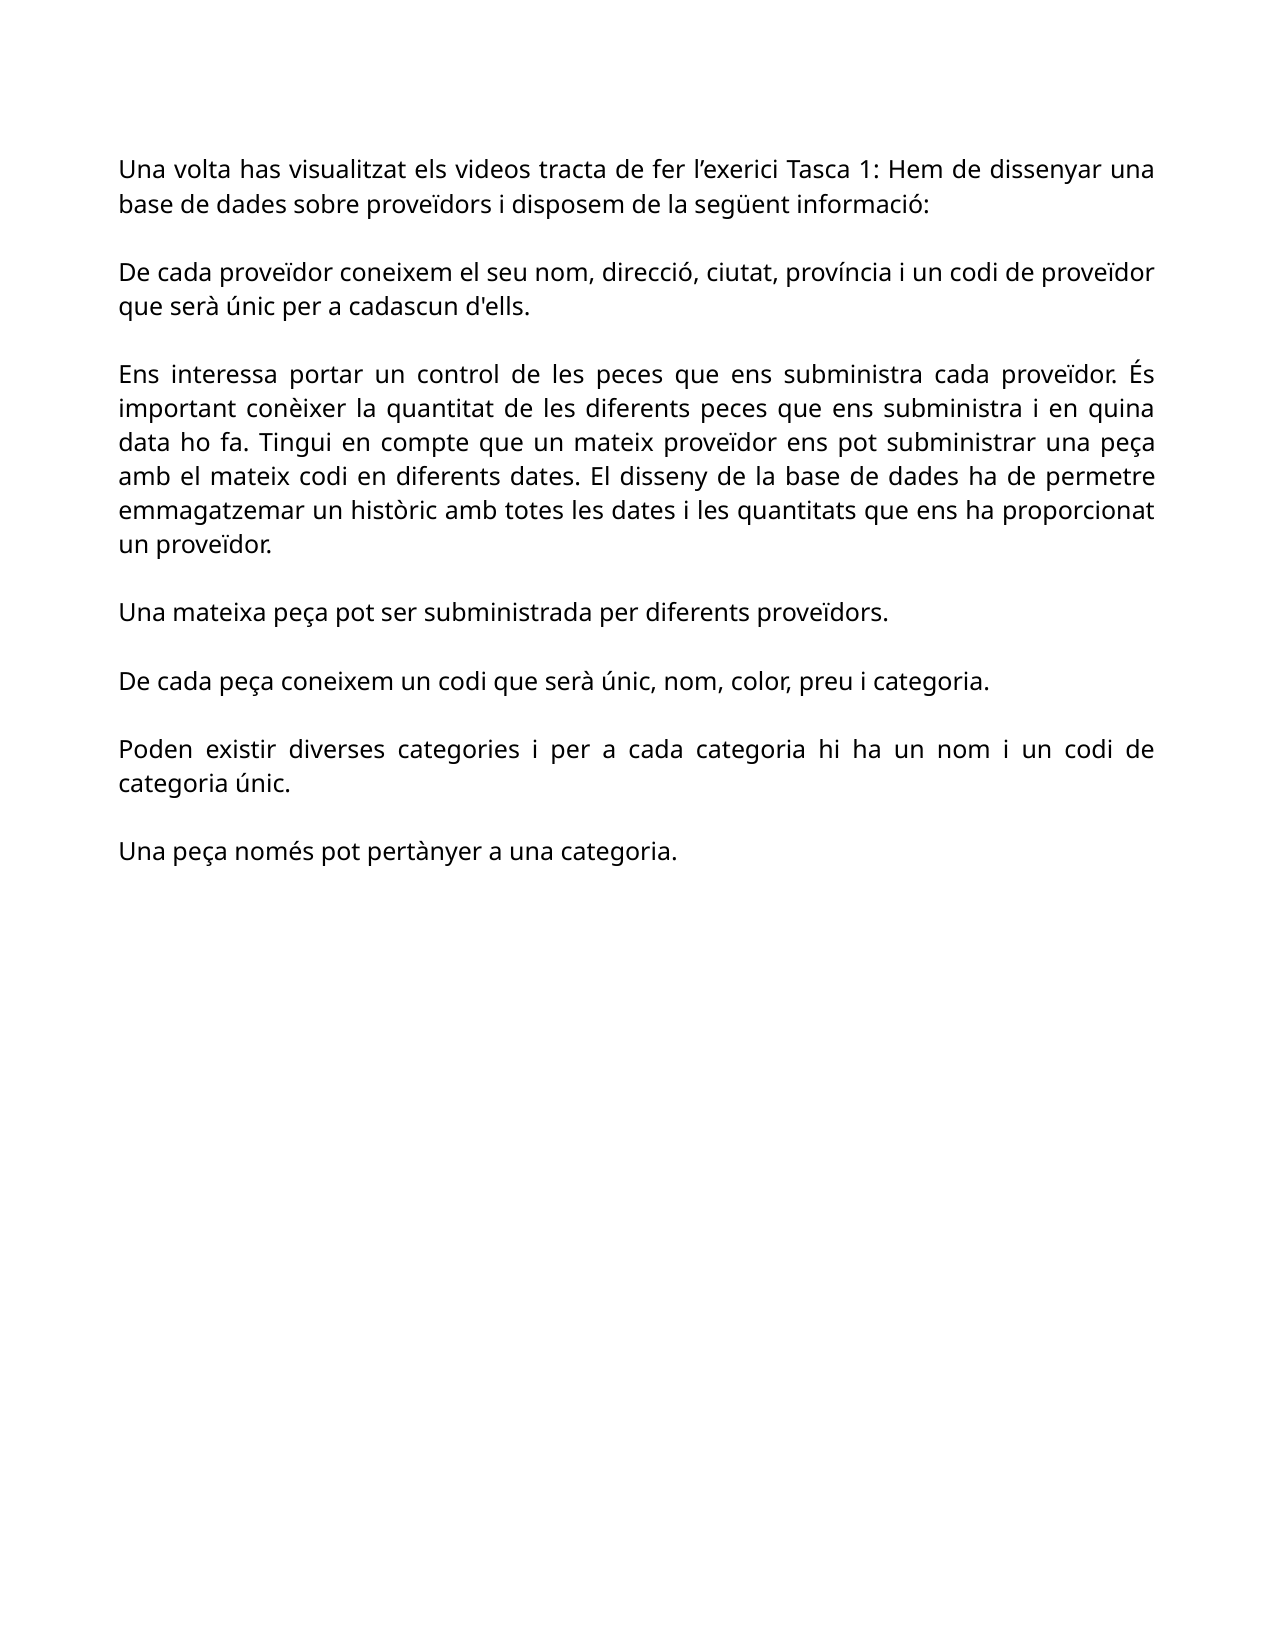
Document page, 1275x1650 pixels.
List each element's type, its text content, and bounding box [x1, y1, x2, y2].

text Una mateixa peça pot ser subministrada per diferents proveïdors. [118, 595, 1157, 629]
text Ens interessa portar un control de les peces que ens subministra cada proveïdor. És important conèixer la quantitat de les diferents peces que ens subministra i en quina data ho fa. Tingui en compte que un mateix proveïdor ens pot subministrar una peça amb el mateix codi en diferents dates. El disseny de la base de dades ha de permetre emmagatzemar un històric amb totes les dates i les quantitats que ens ha proporcionat un proveïdor. [118, 357, 1157, 561]
text Una peça només pot pertànyer a una categoria. [118, 833, 1157, 867]
text De cada proveïdor coneixem el seu nom, direcció, ciutat, província i un codi de proveïdor que serà únic per a cadascun d'ells. [118, 254, 1157, 322]
text De cada peça coneixem un codi que serà únic, nom, color, preu i categoria. [118, 663, 1157, 697]
text Una volta has visualitzat els videos tracta de fer l’exerici Tasca 1: Hem de dissenyar una base de dades sobre proveïdors i disposem de la següent informació: [118, 152, 1157, 220]
text Poden existir diverses categories i per a cada categoria hi ha un nom i un codi de categoria únic. [118, 731, 1157, 799]
